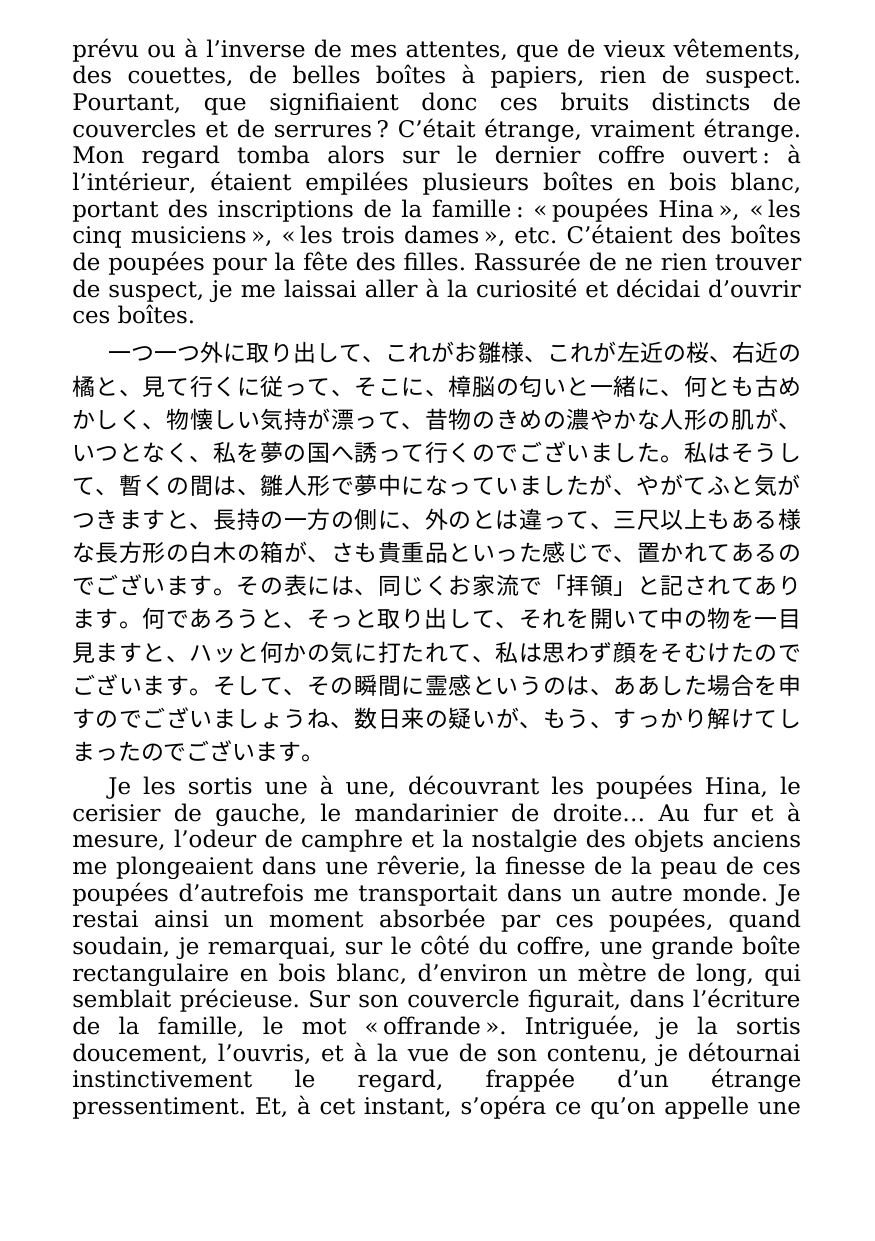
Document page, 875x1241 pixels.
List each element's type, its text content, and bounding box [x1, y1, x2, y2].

text prévu ou à l’inverse de mes attentes, que de vieux vêtements, des couettes, de belles boîtes à papiers, rien de suspect. Pourtant, que signifiaient donc ces bruits distincts de couvercles et de serrures ? C’était étrange, vraiment étrange. Mon regard tomba alors sur le dernier coffre ouvert : à l’intérieur, étaient empilées plusieurs boîtes en bois blanc, portant des inscriptions de la famille : « poupées Hina », « les cinq musiciens », « les trois dames », etc. C’étaient des boîtes de poupées pour la fête des filles. Rassurée de ne rien trouver de suspect, je me laissai aller à la curiosité et décidai d’ouvrir ces boîtes. [72, 36, 802, 329]
text 一つ一つ外に取り出して、これがお雛様、これが左近の桜、右近の橘と、見て行くに従って、そこに、樟脳の匂いと一緒に、何とも古めかしく、物懐しい気持が漂って、昔物のきめの濃やかな人形の肌が、いつとなく、私を夢の国へ誘って行くのでございました。私はそうして、暫くの間は、雛人形で夢中になっていましたが、やがてふと気がつきますと、長持の一方の側に、外のとは違って、三尺以上もある様な長方形の白木の箱が、さも貴重品といった感じで、置かれてあるのでございます。その表には、同じくお家流で「拝領」と記されてあります。何であろうと、そっと取り出して、それを開いて中の物を一目見ますと、ハッと何かの気に打たれて、私は思わず顔をそむけたのでございます。そして、その瞬間に霊感というのは、ああした場合を申すのでございましょうね、数日来の疑いが、もう、すっかり解けてしまったのでございます。 [72, 335, 802, 767]
text Je les sortis une à une, découvrant les poupées Hina, le cerisier de gauche, le mandarinier de droite… Au fur et à mesure, l’odeur de camphre et la nostalgie des objets anciens me plongeaient dans une rêverie, la finesse de la peau de ces poupées d’autrefois me transportait dans un autre monde. Je restai ainsi un moment absorbée par ces poupées, quand soudain, je remarquai, sur le côté du coffre, une grande boîte rectangulaire en bois blanc, d’environ un mètre de long, qui semblait précieuse. Sur son couvercle figurait, dans l’écriture de la famille, le mot « offrande ». Intriguée, je la sortis doucement, l’ouvris, et à la vue de son contenu, je détournai instinctivement le regard, frappée d’un étrange pressentiment. Et, à cet instant, s’opéra ce qu’on appelle une [72, 773, 802, 1120]
